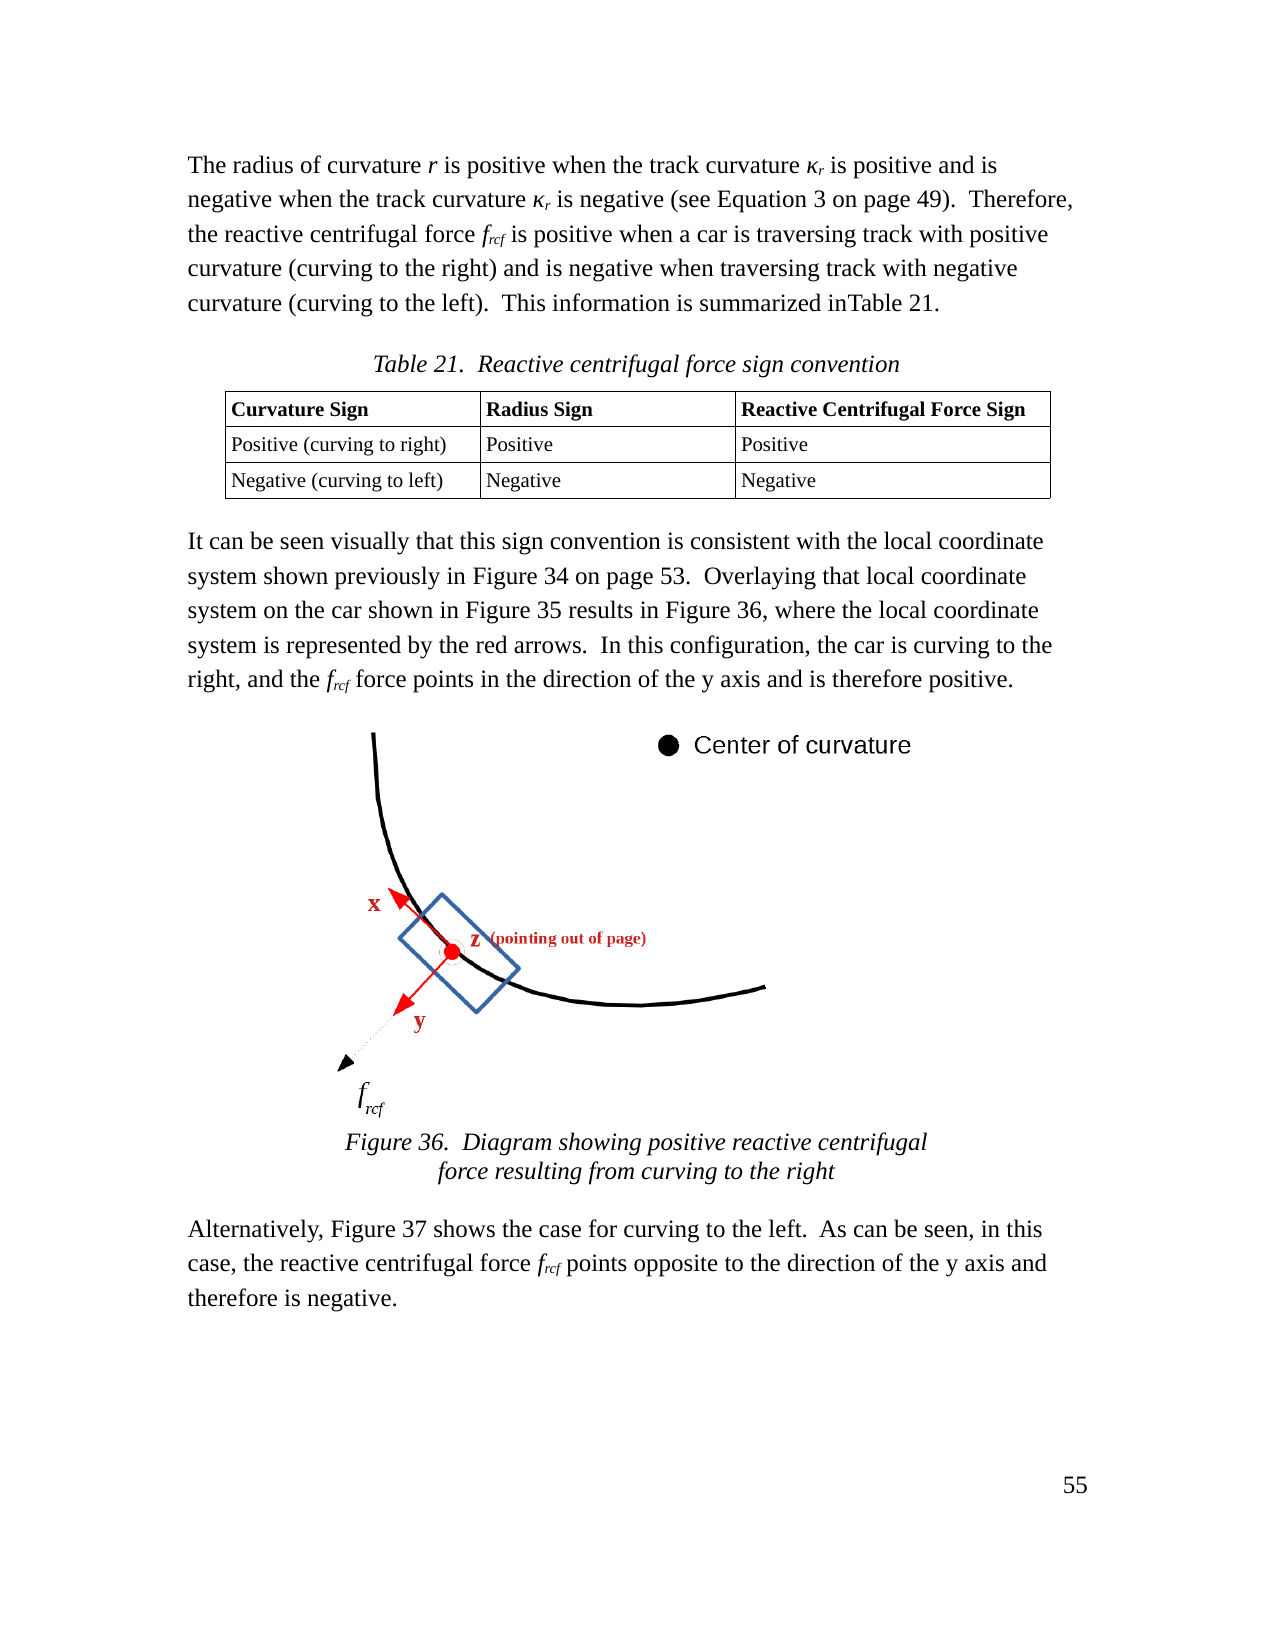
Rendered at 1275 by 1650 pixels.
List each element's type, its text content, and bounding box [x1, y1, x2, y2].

text Figure 36. Diagram showing positive reactive centrifugal force resulting from curving to the right [337, 1122, 937, 1185]
table_cell Negative (curving to left) [226, 463, 480, 498]
text It can be seen visually that this sign convention is consistent with the local coordinate system shown previously in Figure 34 on page 52. Overlaying that local coordinate system on the car shown in Figure 35 results in Figure 36, where the local coordinate system is represented by the red arrows. In this configuration, the car is curving to the right, and the frcf force points in the direction of the y axis and is therefore positive. [187, 526, 1087, 693]
table_cell Negative [481, 463, 735, 498]
table_header Reactive Centrifugal Force Sign [736, 392, 1050, 426]
table_cell Negative [736, 463, 1050, 498]
table_cell Positive [481, 427, 735, 462]
picture [337, 726, 938, 1122]
table_cell Positive (curving to right) [226, 427, 480, 462]
text The radius of curvature r is positive when the track curvature κr is positive and is negative when the track curvature κr is negative (see Equation 3 on page 49). Therefore, the reactive centrifugal force frcf is positive when a car is traversing track with positive curvature (curving to the right) and is negative when traversing track with negative curvature (curving to the left). This information is summarized inTable 21. [187, 150, 1087, 317]
text Table 21. Reactive centrifugal force sign convention [187, 349, 1087, 378]
table_cell Positive [736, 427, 1050, 462]
text Alternatively, Figure 37 shows the case for curving to the left. As can be seen, in this case, the reactive centrifugal force frcf points opposite to the direction of the y axis and therefore is negative. [187, 1214, 1087, 1311]
table_header Radius Sign [481, 392, 735, 426]
table_header Curvature Sign [226, 392, 480, 426]
